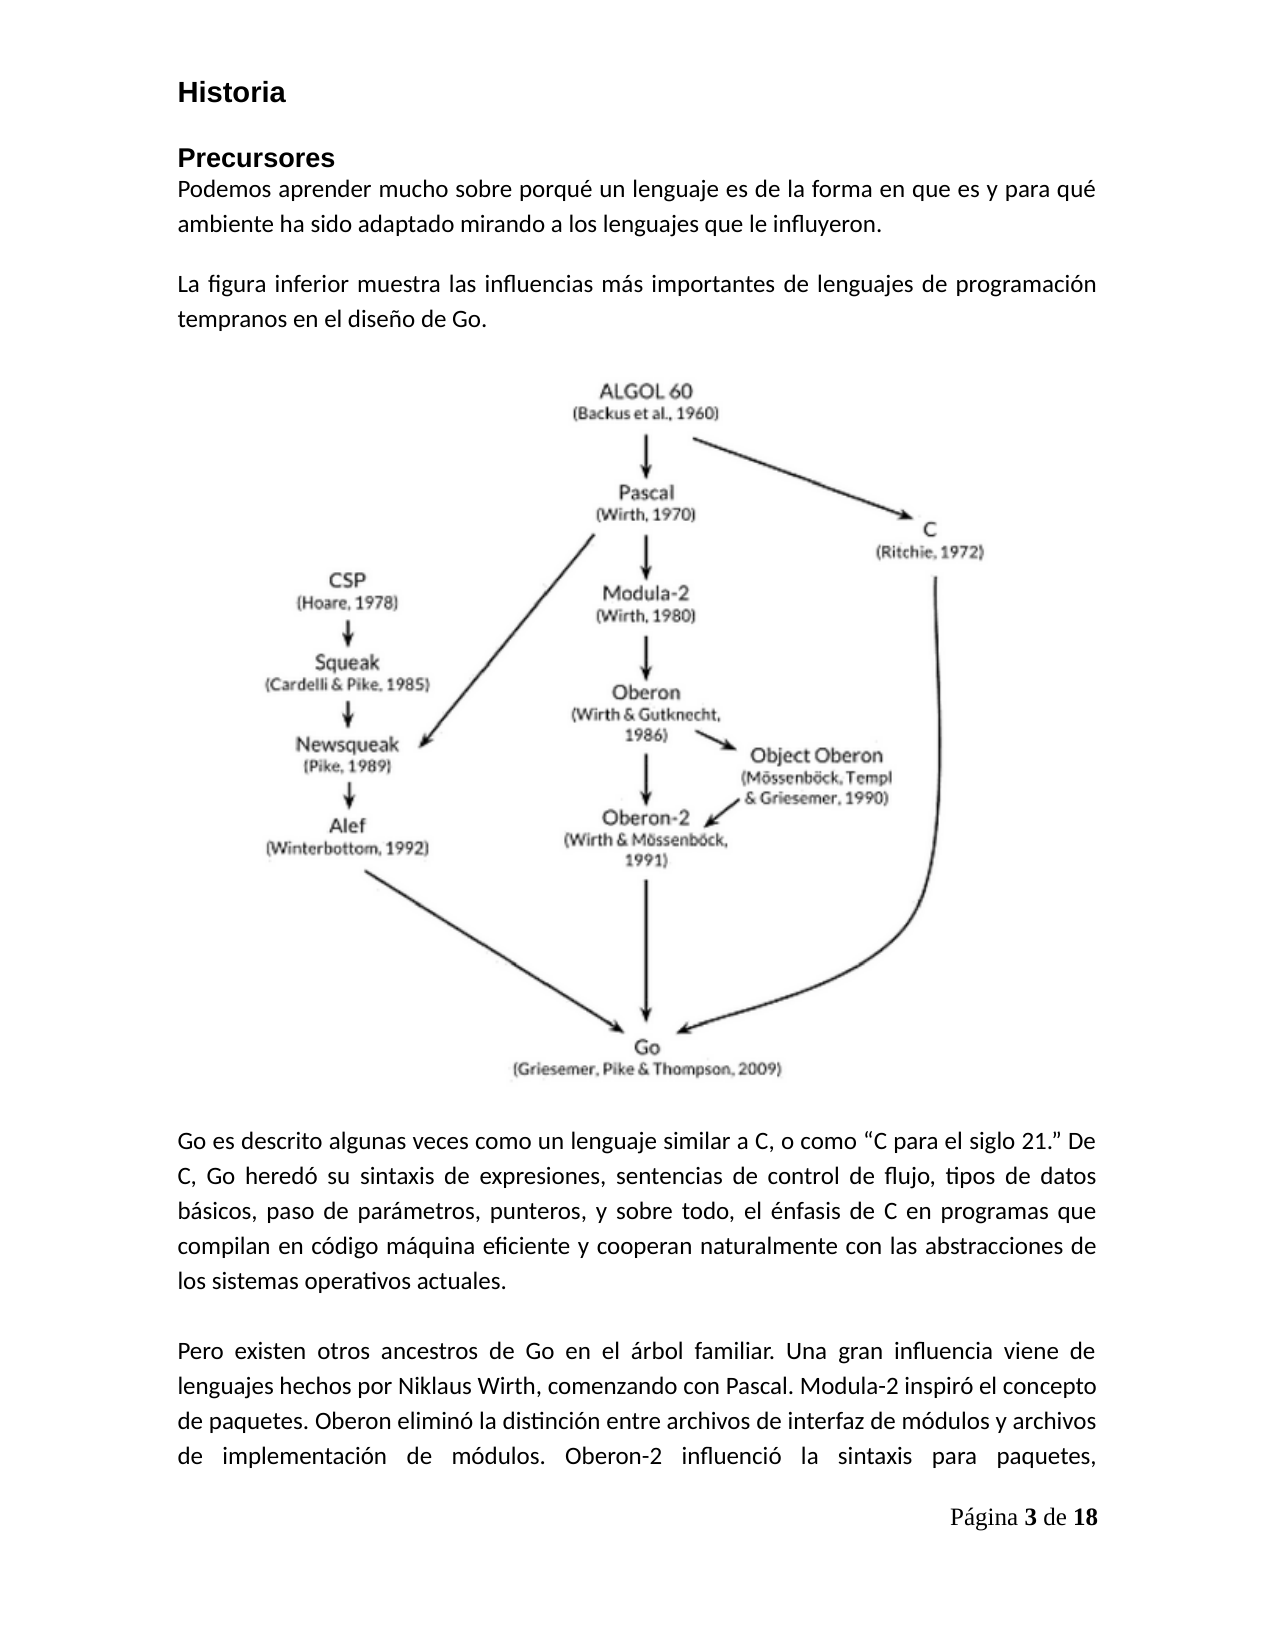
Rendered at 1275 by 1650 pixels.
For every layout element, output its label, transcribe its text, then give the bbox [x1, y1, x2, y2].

subtitle Precursores [177, 142, 1098, 173]
text La figura inferior muestra las influencias más importantes de lenguajes de programación tempranos en el diseño de Go. [177, 268, 1098, 334]
picture [186, 366, 1089, 1097]
subtitle Historia [177, 75, 1098, 108]
text Go es descrito algunas veces como un lenguaje similar a C, o como “C para el siglo 21.” De C, Go heredó su sintaxis de expresiones, sentencias de control de flujo, tipos de datos básicos, paso de parámetros, punteros, y sobre todo, el énfasis de C en programas que compilan en código máquina eficiente y cooperan naturalmente con las abstracciones de los sistemas operativos actuales. [177, 1125, 1098, 1296]
text Podemos aprender mucho sobre porqué un lenguaje es de la forma en que es y para qué ambiente ha sido adaptado mirando a los lenguajes que le influyeron. [177, 173, 1098, 239]
text Pero existen otros ancestros de Go en el árbol familiar. Una gran influencia viene de lenguajes hechos por Niklaus Wirth, comenzando con Pascal. Modula-2 inspiró el concepto de paquetes. Oberon eliminó la distinción entre archivos de interfaz de módulos y archivos de implementación de módulos. Oberon-2 influenció la sintaxis para paquetes, [177, 1335, 1098, 1471]
